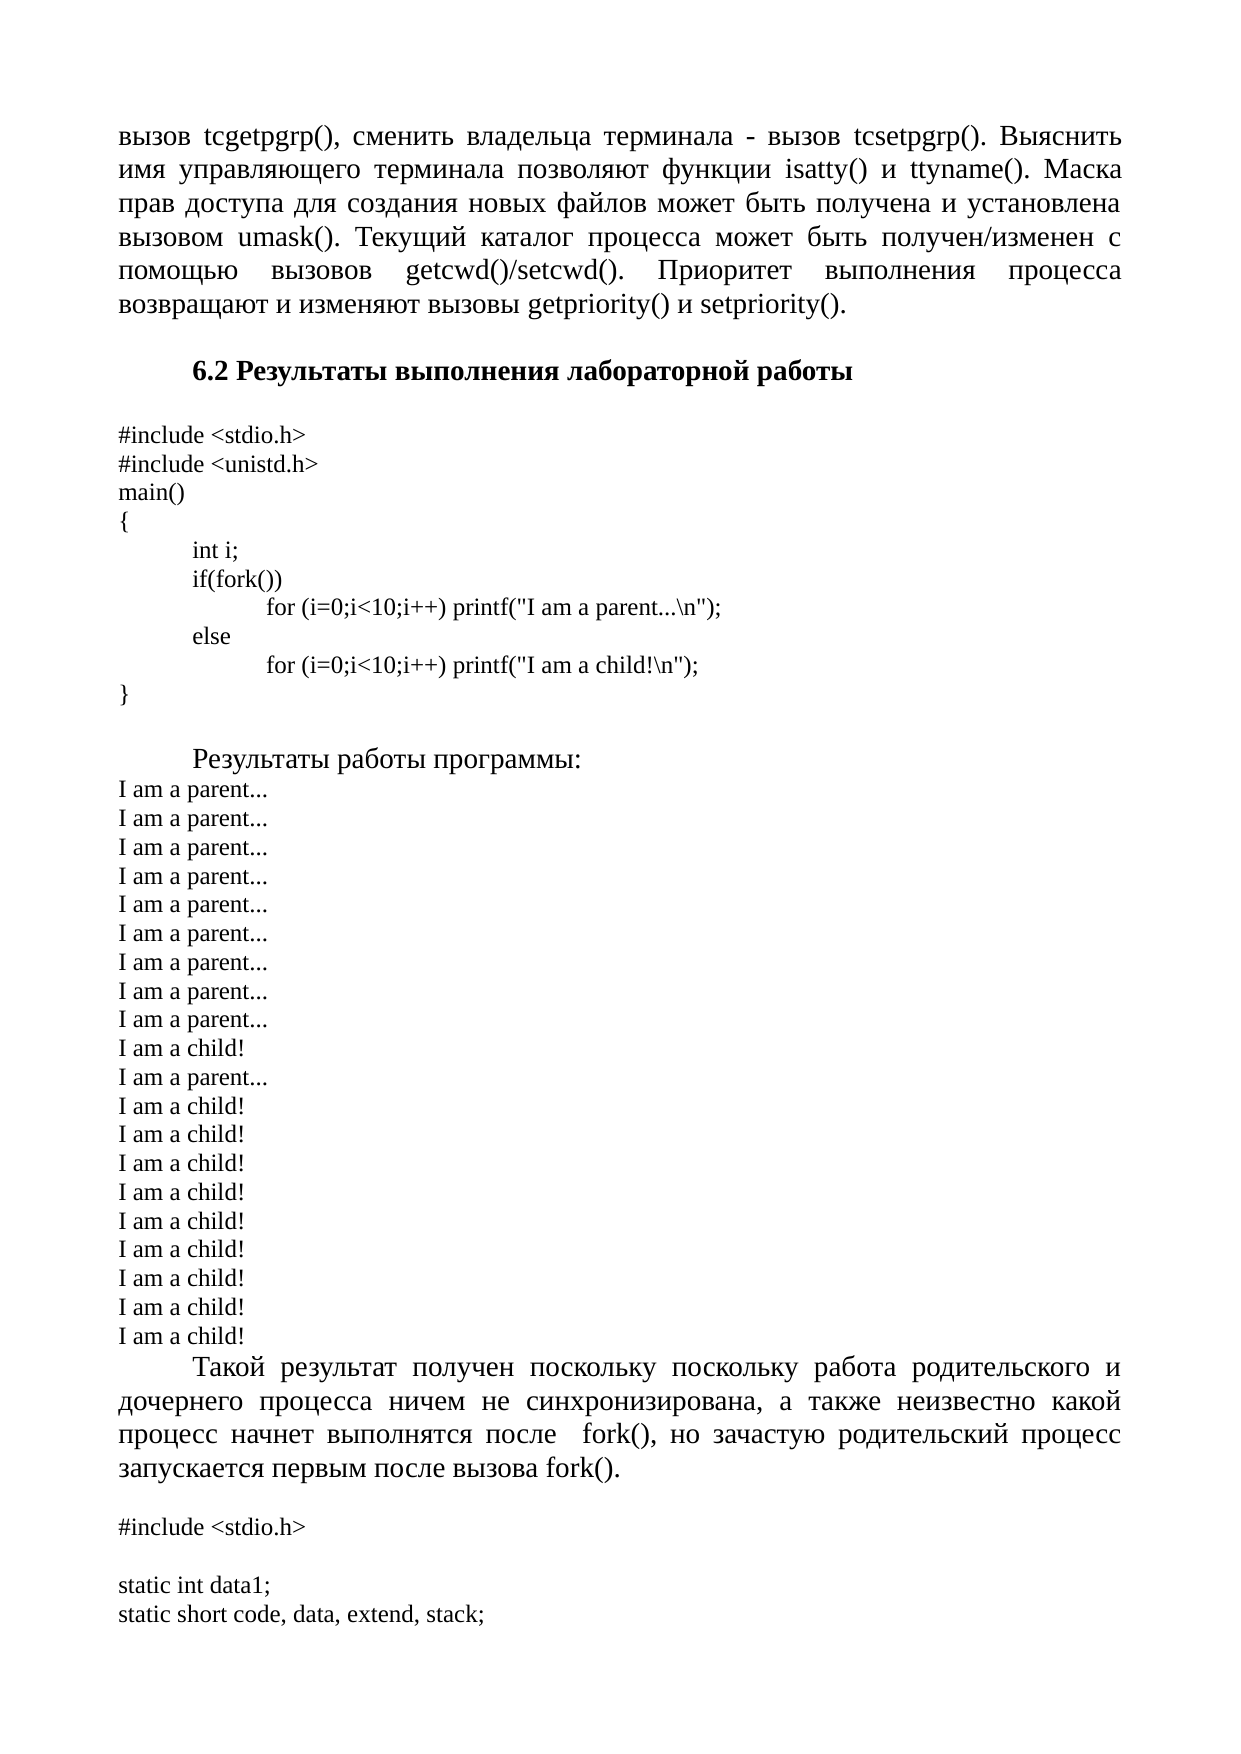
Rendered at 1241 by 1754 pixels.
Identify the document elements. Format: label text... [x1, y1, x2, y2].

text if(fork()) [118, 564, 1122, 592]
text #include <stdio.h> [118, 420, 1122, 449]
text static int data1; [118, 1570, 1122, 1599]
text I am a child! [118, 1263, 1122, 1292]
text } [118, 679, 1122, 707]
text { [118, 506, 1122, 535]
text I am a parent... [118, 861, 1122, 889]
text static short code, data, extend, stack; [118, 1599, 1122, 1627]
text #include <unistd.h> [118, 449, 1122, 477]
text I am a parent... [118, 947, 1122, 976]
text Такой результат получен поскольку поскольку работа родительского и дочернего процесса ничем не синхронизирована, а также неизвестно какой процесс начнет выполнятся после fork(), но зачастую родительский процесс запускается первым после вызова fork(). [118, 1349, 1122, 1484]
text main() [118, 477, 1122, 506]
text I am a parent... [118, 803, 1122, 832]
text I am a parent... [118, 832, 1122, 861]
text for (i=0;i<10;i++) printf("I am a child!\n"); [118, 650, 1122, 679]
text I am a parent... [118, 774, 1122, 803]
text I am a parent... [118, 889, 1122, 918]
text I am a child! [118, 1292, 1122, 1321]
text I am a child! [118, 1234, 1122, 1263]
text I am a child! [118, 1119, 1122, 1148]
text for (i=0;i<10;i++) printf("I am a parent...\n"); [118, 592, 1122, 621]
text I am a child! [118, 1206, 1122, 1234]
text I am a child! [118, 1177, 1122, 1206]
text #include <stdio.h> [118, 1512, 1122, 1541]
text 6.2 Результаты выполнения лабораторной работы [118, 353, 1122, 386]
text I am a child! [118, 1148, 1122, 1177]
text I am a child! [118, 1321, 1122, 1349]
text I am a parent... [118, 1004, 1122, 1033]
text I am a parent... [118, 1062, 1122, 1091]
text вызов tcgetpgrp(), сменить владельца терминала - вызов tcsetpgrp(). Выяснить имя управляющего терминала позволяют функции isatty() и ttyname(). Маска прав доступа для создания новых файлов может быть получена и установлена вызовом umask(). Текущий каталог процесса может быть получен/изменен с помощью вызовов getcwd()/setcwd(). Приоритет выполнения процесса возвращают и изменяют вызовы getpriority() и setpriority(). [118, 118, 1122, 319]
text I am a child! [118, 1091, 1122, 1119]
text Результаты работы программы: [118, 741, 1122, 774]
text int i; [118, 535, 1122, 564]
text I am a child! [118, 1033, 1122, 1062]
text I am a parent... [118, 976, 1122, 1004]
text I am a parent... [118, 918, 1122, 947]
text else [118, 621, 1122, 650]
